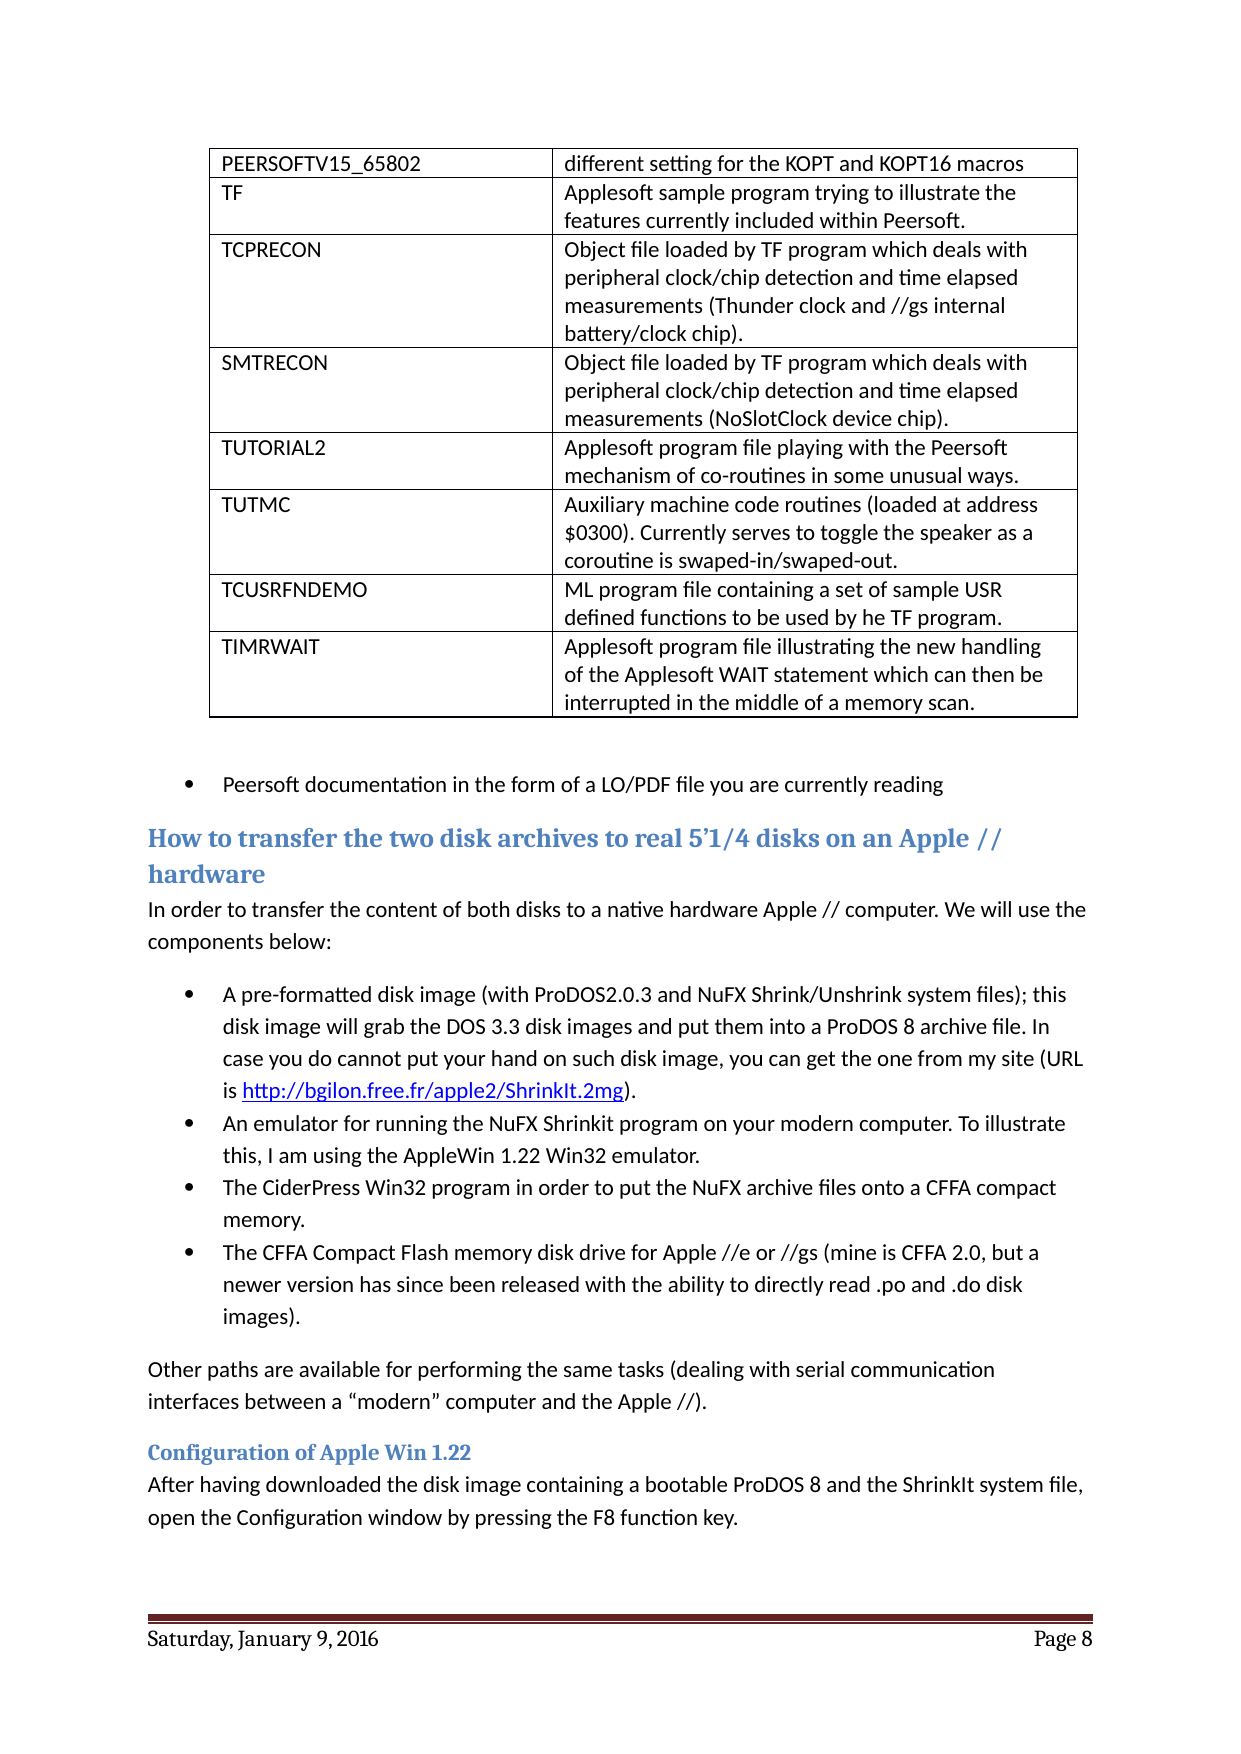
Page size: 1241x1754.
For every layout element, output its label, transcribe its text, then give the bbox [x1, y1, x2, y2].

list The CiderPress Win32 program in order to put the NuFX archive files onto a CFFA compact memory. [185, 1173, 1093, 1233]
text In order to transfer the content of both disks to a native hardware Apple // computer. We will use the components below: [148, 895, 1093, 955]
table_cell TF [210, 178, 552, 234]
subtitle How to transfer the two disk archives to real 5’1/4 disks on an Apple // hardware [148, 823, 1093, 890]
table_cell Applesoft sample program trying to illustrate the features currently included within Peersoft. [553, 178, 1077, 234]
table_cell TCUSRFNDEMO [210, 575, 552, 631]
list Peersoft documentation in the form of a LO/PDF file you are currently reading [185, 770, 1093, 798]
table_cell SMTRECON [210, 348, 552, 432]
text After having downloaded the disk image containing a bootable ProDOS 8 and the ShrinkIt system file, open the Configuration window by pressing the F8 function key. [148, 1470, 1093, 1531]
table_cell ML program file containing a set of sample USR defined functions to be used by he TF program. [553, 575, 1077, 631]
subtitle Configuration of Apple Win 1.22 [148, 1440, 1093, 1467]
table_cell TUTORIAL2 [210, 433, 552, 489]
table_cell TUTMC [210, 490, 552, 574]
table_cell Applesoft program file playing with the Peersoft mechanism of co-routines in some unusual ways. [553, 433, 1077, 489]
table_cell Applesoft program file illustrating the new handling of the Applesoft WAIT statement which can then be interrupted in the middle of a memory scan. [553, 632, 1077, 716]
list An emulator for running the NuFX Shrinkit program on your modern computer. To illustrate this, I am using the AppleWin 1.22 Win32 emulator. [185, 1109, 1093, 1169]
table_cell Object file loaded by TF program which deals with peripheral clock/chip detection and time elapsed measurements (NoSlotClock device chip). [553, 348, 1077, 432]
table_cell Object file loaded by TF program which deals with peripheral clock/chip detection and time elapsed measurements (Thunder clock and //gs internal battery/clock chip). [553, 235, 1077, 347]
list The CFFA Compact Flash memory disk drive for Apple //e or //gs (mine is CFFA 2.0, but a newer version has since been released with the ability to directly read .po and .do disk images). [185, 1238, 1093, 1330]
list A pre-formatted disk image (with ProDOS2.0.3 and NuFX Shrink/Unshrink system files); this disk image will grab the DOS 3.3 disk images and put them into a ProDOS 8 archive file. In case you do cannot put your hand on such disk image, you can get the one from my site (URL is http://bgilon.free.fr/apple2/ShrinkIt.2mg). [185, 980, 1093, 1105]
text Other paths are available for performing the same tasks (dealing with serial communication interfaces between a “modern” computer and the Apple //). [148, 1355, 1093, 1415]
table_cell TIMRWAIT [210, 632, 552, 716]
table_cell PEERSOFTV15_65802 [210, 149, 552, 177]
table_cell different setting for the KOPT and KOPT16 macros [553, 149, 1077, 177]
table_cell Auxiliary machine code routines (loaded at address $0300). Currently serves to toggle the speaker as a coroutine is swaped-in/swaped-out. [553, 490, 1077, 574]
table_cell TCPRECON [210, 235, 552, 347]
